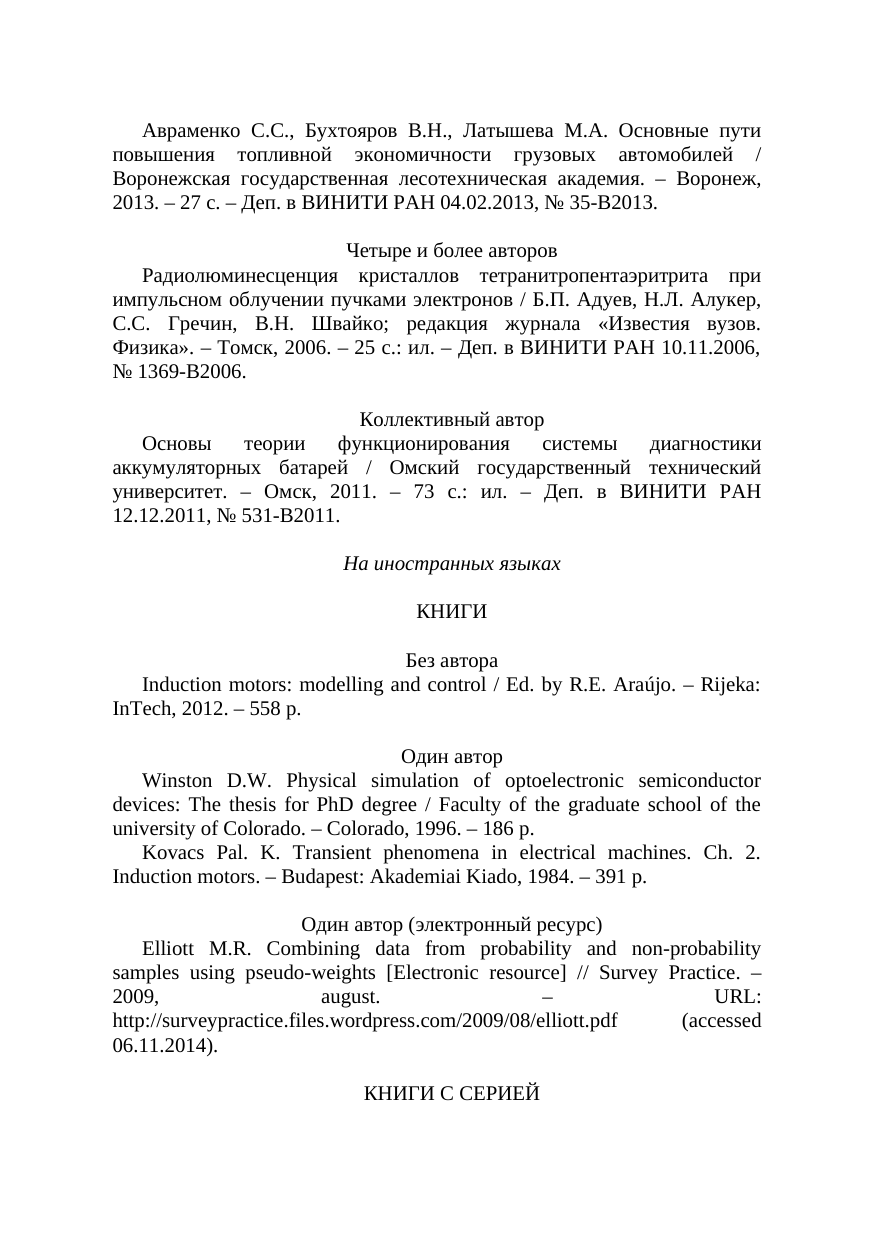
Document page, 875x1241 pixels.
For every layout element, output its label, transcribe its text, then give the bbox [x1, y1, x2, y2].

text Без автора [112, 647, 762, 672]
text На иностранных языках [112, 551, 762, 575]
text Радиолюминесценция кристаллов тетранитропентаэритрита при импульсном облучении пучками электронов / Б.П. Адуев, Н.Л. Алукер, С.С. Гречин, В.Н. Швайко; редакция журнала «Известия вузов. Физика». – Томск, 2006. – 25 с.: ил. – Деп. в ВИНИТИ РАН 10.11.2006, № 1369-В2006. [112, 262, 762, 383]
text Один автор [112, 744, 762, 768]
text КНИГИ С СЕРИЕЙ [112, 1081, 762, 1105]
text Коллективный автор [112, 407, 762, 431]
text Основы теории функционирования системы диагностики аккумуляторных батарей / Омский государственный технический университет. – Омск, 2011. – 73 с.: ил. – Деп. в ВИНИТИ РАН 12.12.2011, № 531-В2011. [112, 431, 762, 527]
text Elliott M.R. Combining data from probability and non‐probability samples using pseudo‐weights [Electronic resource] // Survey Practice. – 2009, august. – URL: http://surveypractice.files.wordpress.com/2009/08/elliott.pdf (accessed 06.11.2014). [112, 936, 762, 1057]
text КНИГИ [112, 599, 762, 623]
text Winston D.W. Physical simulation of optoelectronic semiconductor devices: The thesis for PhD degree / Faculty of the graduate school of the university of Colorado. – Colorado, 1996. – 186 р. [112, 768, 762, 840]
text Четыре и более авторов [112, 238, 762, 262]
text Авраменко С.С., Бухтояров В.Н., Латышева М.А. Основные пути повышения топливной экономичности грузовых автомобилей / Воронежская государственная лесотехническая академия. – Воронеж, 2013. – 27 с. – Деп. в ВИНИТИ РАН 04.02.2013, № 35-В2013. [112, 118, 762, 214]
text Induction motors: modelling and control / Ed. by R.E. Araújo. – Rijeka: InTech, 2012. – 558 p. [112, 672, 762, 720]
text Kovacs Pal. K. Transient phenomena in electrical machines. Ch. 2. Induction motors. – Budapest: Akademiai Kiado, 1984. – 391 p. [112, 840, 762, 888]
text Один автор (электронный ресурс) [112, 912, 762, 936]
